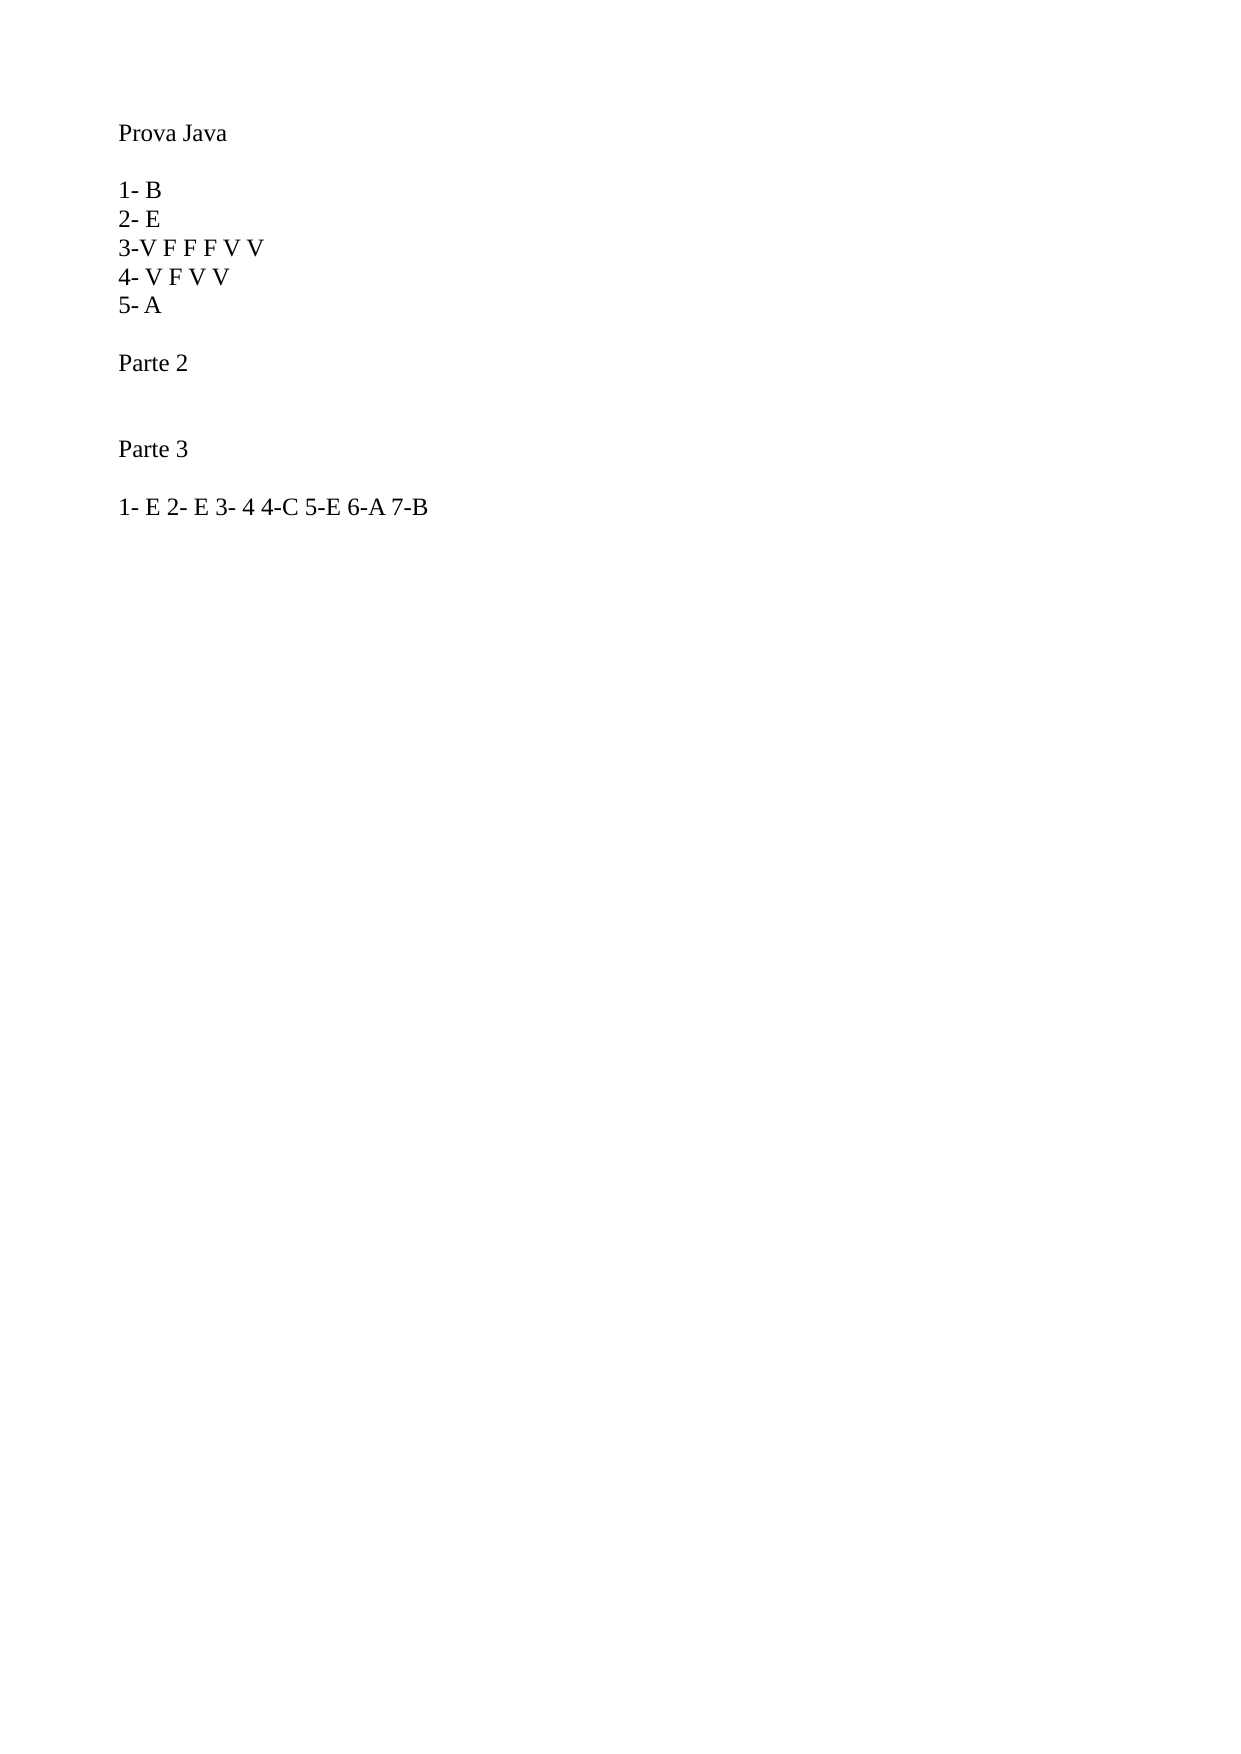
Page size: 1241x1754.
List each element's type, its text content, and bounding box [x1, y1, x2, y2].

text 1- B [118, 176, 1122, 204]
text Parte 2 [118, 348, 1122, 377]
text Parte 3 [118, 434, 1122, 463]
text 2- E [118, 204, 1122, 233]
text Prova Java [118, 118, 1122, 147]
text 3-V F F F V V [118, 233, 1122, 262]
text 1- E 2- E 3- 4 4-C 5-E 6-A 7-B [118, 492, 1122, 521]
text 4- V F V V [118, 262, 1122, 291]
text 5- A [118, 291, 1122, 319]
